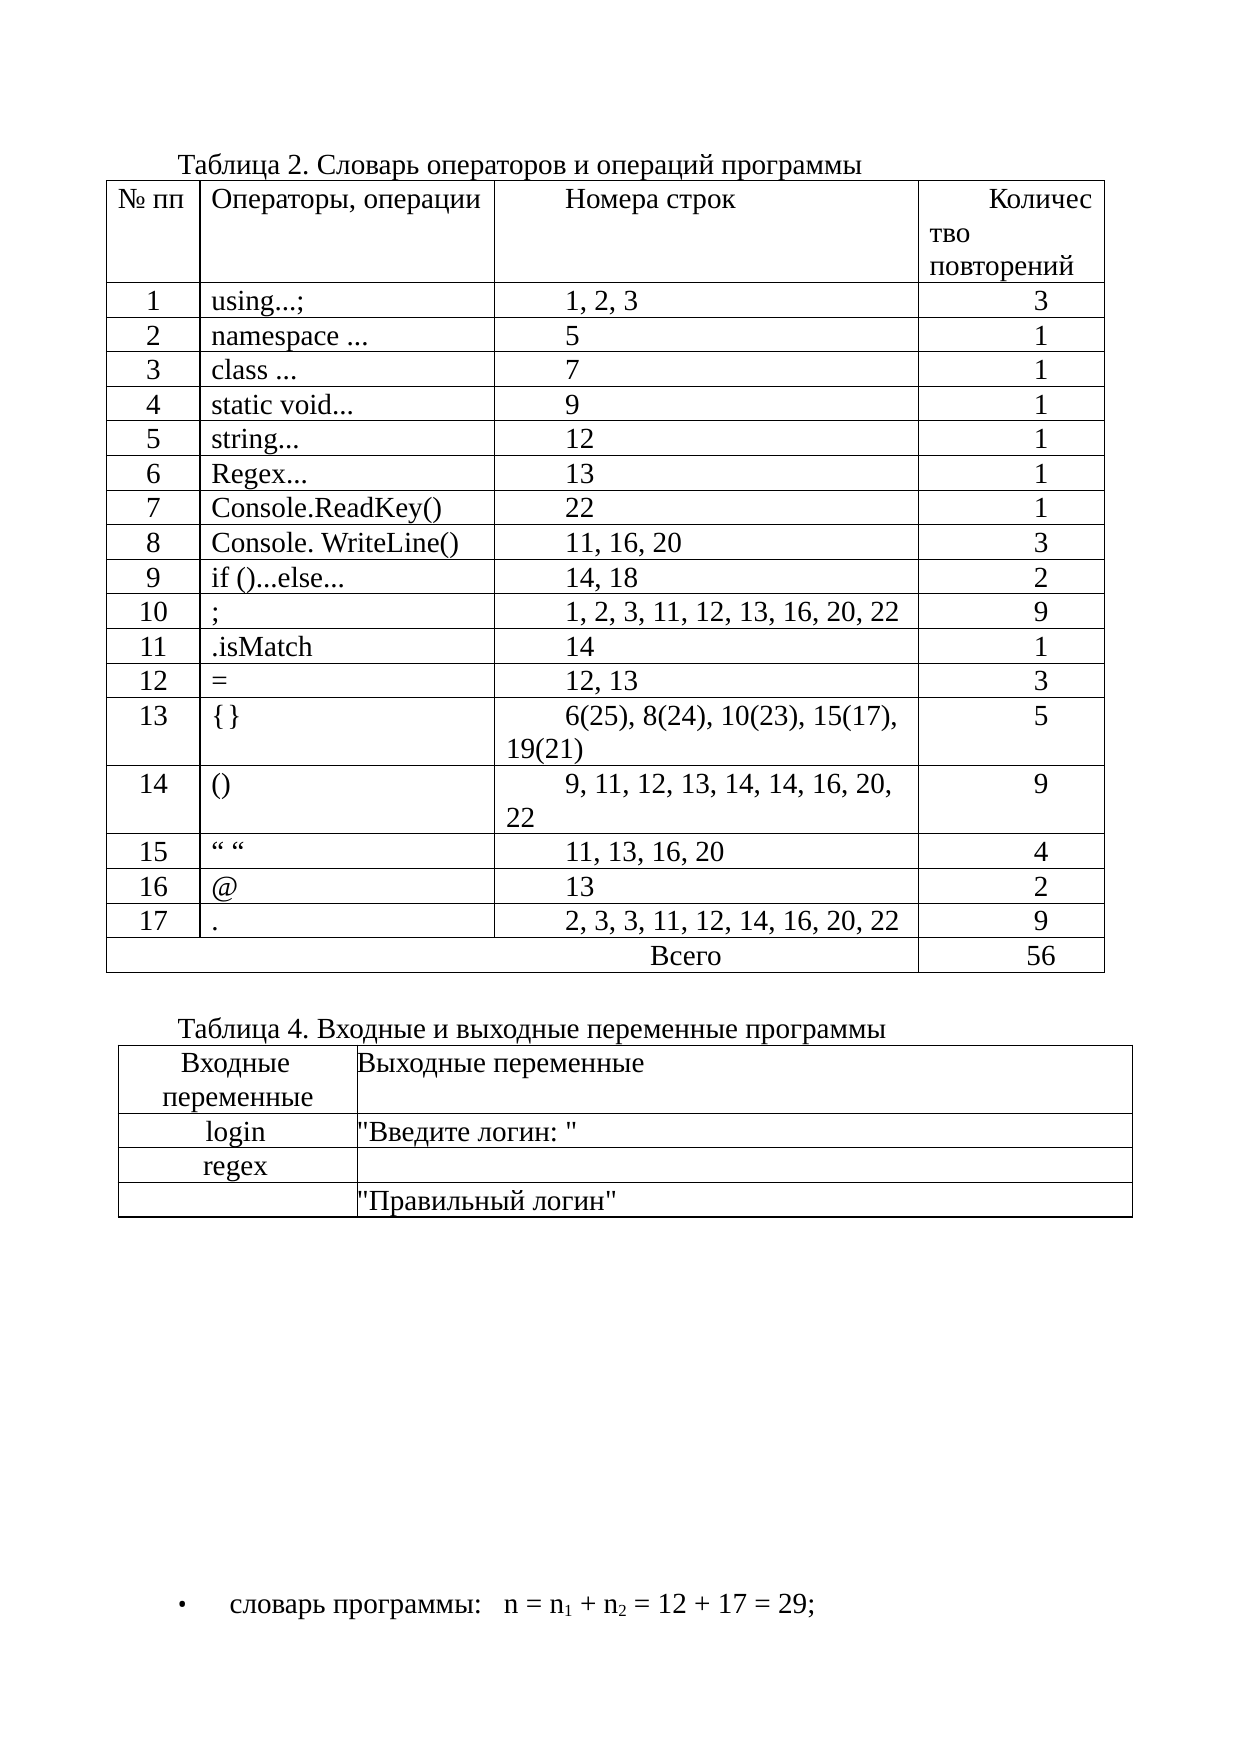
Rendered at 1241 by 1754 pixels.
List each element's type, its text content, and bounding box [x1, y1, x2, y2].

table_cell "Введите логин: " [358, 1114, 1132, 1147]
table_cell 22 [495, 491, 918, 524]
table_cell 5 [107, 421, 199, 455]
table_cell 3 [919, 525, 1104, 559]
table_header Номера строк [495, 181, 918, 282]
table_cell . [201, 904, 494, 937]
table_cell namespace ... [201, 318, 494, 351]
table_cell 12 [107, 664, 199, 697]
table_cell 13 [495, 456, 918, 489]
table_cell 14 [107, 766, 199, 833]
table_cell 11 [107, 629, 199, 662]
table_cell Console. WriteLine() [201, 525, 494, 559]
table_cell 16 [107, 869, 199, 902]
table_cell 4 [919, 834, 1104, 868]
list словарь программы: n = n1 + n2 = 12 + 17 = 29; [118, 1587, 1122, 1621]
table_cell 2 [107, 318, 199, 351]
table_cell login [119, 1114, 357, 1147]
table_cell 1 [919, 491, 1104, 524]
table_cell 14, 18 [495, 560, 918, 593]
table_cell 1 [107, 283, 199, 317]
table_cell 2, 3, 3, 11, 12, 14, 16, 20, 22 [495, 904, 918, 937]
table_cell 1, 2, 3 [495, 283, 918, 317]
table_header Входные переменные [119, 1046, 357, 1113]
table_cell 8 [107, 525, 199, 559]
table_cell 2 [919, 869, 1104, 902]
table_cell 6(25), 8(24), 10(23), 15(17), 19(21) [495, 698, 918, 765]
table_cell 7 [107, 491, 199, 524]
text Таблица 4. Входные и выходные переменные программы [118, 1011, 1122, 1044]
table_cell 11, 16, 20 [495, 525, 918, 559]
table_cell 17 [107, 904, 199, 937]
table_cell 1 [919, 421, 1104, 455]
table_cell 9 [107, 560, 199, 593]
table_cell 3 [919, 283, 1104, 317]
table_cell 13 [495, 869, 918, 902]
table_cell 1 [919, 352, 1104, 386]
table_cell 5 [919, 698, 1104, 765]
table_cell string... [201, 421, 494, 455]
table_cell 1, 2, 3, 11, 12, 13, 16, 20, 22 [495, 594, 918, 628]
table_cell 1 [919, 456, 1104, 489]
table_cell 1 [919, 387, 1104, 420]
table_cell 12 [495, 421, 918, 455]
table_cell 9 [495, 387, 918, 420]
table_cell Console.ReadKey() [201, 491, 494, 524]
table_cell 12, 13 [495, 664, 918, 697]
table_cell "Правильный логин" [358, 1183, 1132, 1216]
table_cell using...; [201, 283, 494, 317]
table_cell ; [201, 594, 494, 628]
table_cell 1 [919, 318, 1104, 351]
table_cell 4 [107, 387, 199, 420]
table_cell 5 [495, 318, 918, 351]
table_cell 2 [919, 560, 1104, 593]
table_cell .isMatch [201, 629, 494, 662]
table_cell 7 [495, 352, 918, 386]
table_header Выходные переменные [358, 1046, 1132, 1113]
table_cell static void... [201, 387, 494, 420]
table_cell 3 [919, 664, 1104, 697]
table_cell = [201, 664, 494, 697]
table_cell [119, 1183, 357, 1216]
table_cell 6 [107, 456, 199, 489]
table_cell 9, 11, 12, 13, 14, 14, 16, 20, 22 [495, 766, 918, 833]
table_cell 13 [107, 698, 199, 765]
table_header № пп [107, 181, 199, 282]
text Таблица 2. Словарь операторов и операций программы [118, 147, 1122, 180]
table_cell “ “ [201, 834, 494, 868]
table_cell 3 [107, 352, 199, 386]
table_cell 15 [107, 834, 199, 868]
table_cell () [201, 766, 494, 833]
table_cell 14 [495, 629, 918, 662]
table_cell 9 [919, 766, 1104, 833]
table_cell 1 [919, 629, 1104, 662]
table_cell 11, 13, 16, 20 [495, 834, 918, 868]
table_header Количество повторений [919, 181, 1104, 282]
table_header Операторы, операции [201, 181, 494, 282]
table_cell 9 [919, 904, 1104, 937]
table_cell @ [201, 869, 494, 902]
table_cell regex [119, 1148, 357, 1182]
table_cell [358, 1148, 1132, 1182]
table_cell 9 [919, 594, 1104, 628]
table_cell class ... [201, 352, 494, 386]
table_cell {} [201, 698, 494, 765]
table_cell Всего [107, 938, 918, 972]
table_cell Regex... [201, 456, 494, 489]
table_cell 56 [919, 938, 1104, 972]
table_cell if ()...else... [201, 560, 494, 593]
table_cell 10 [107, 594, 199, 628]
